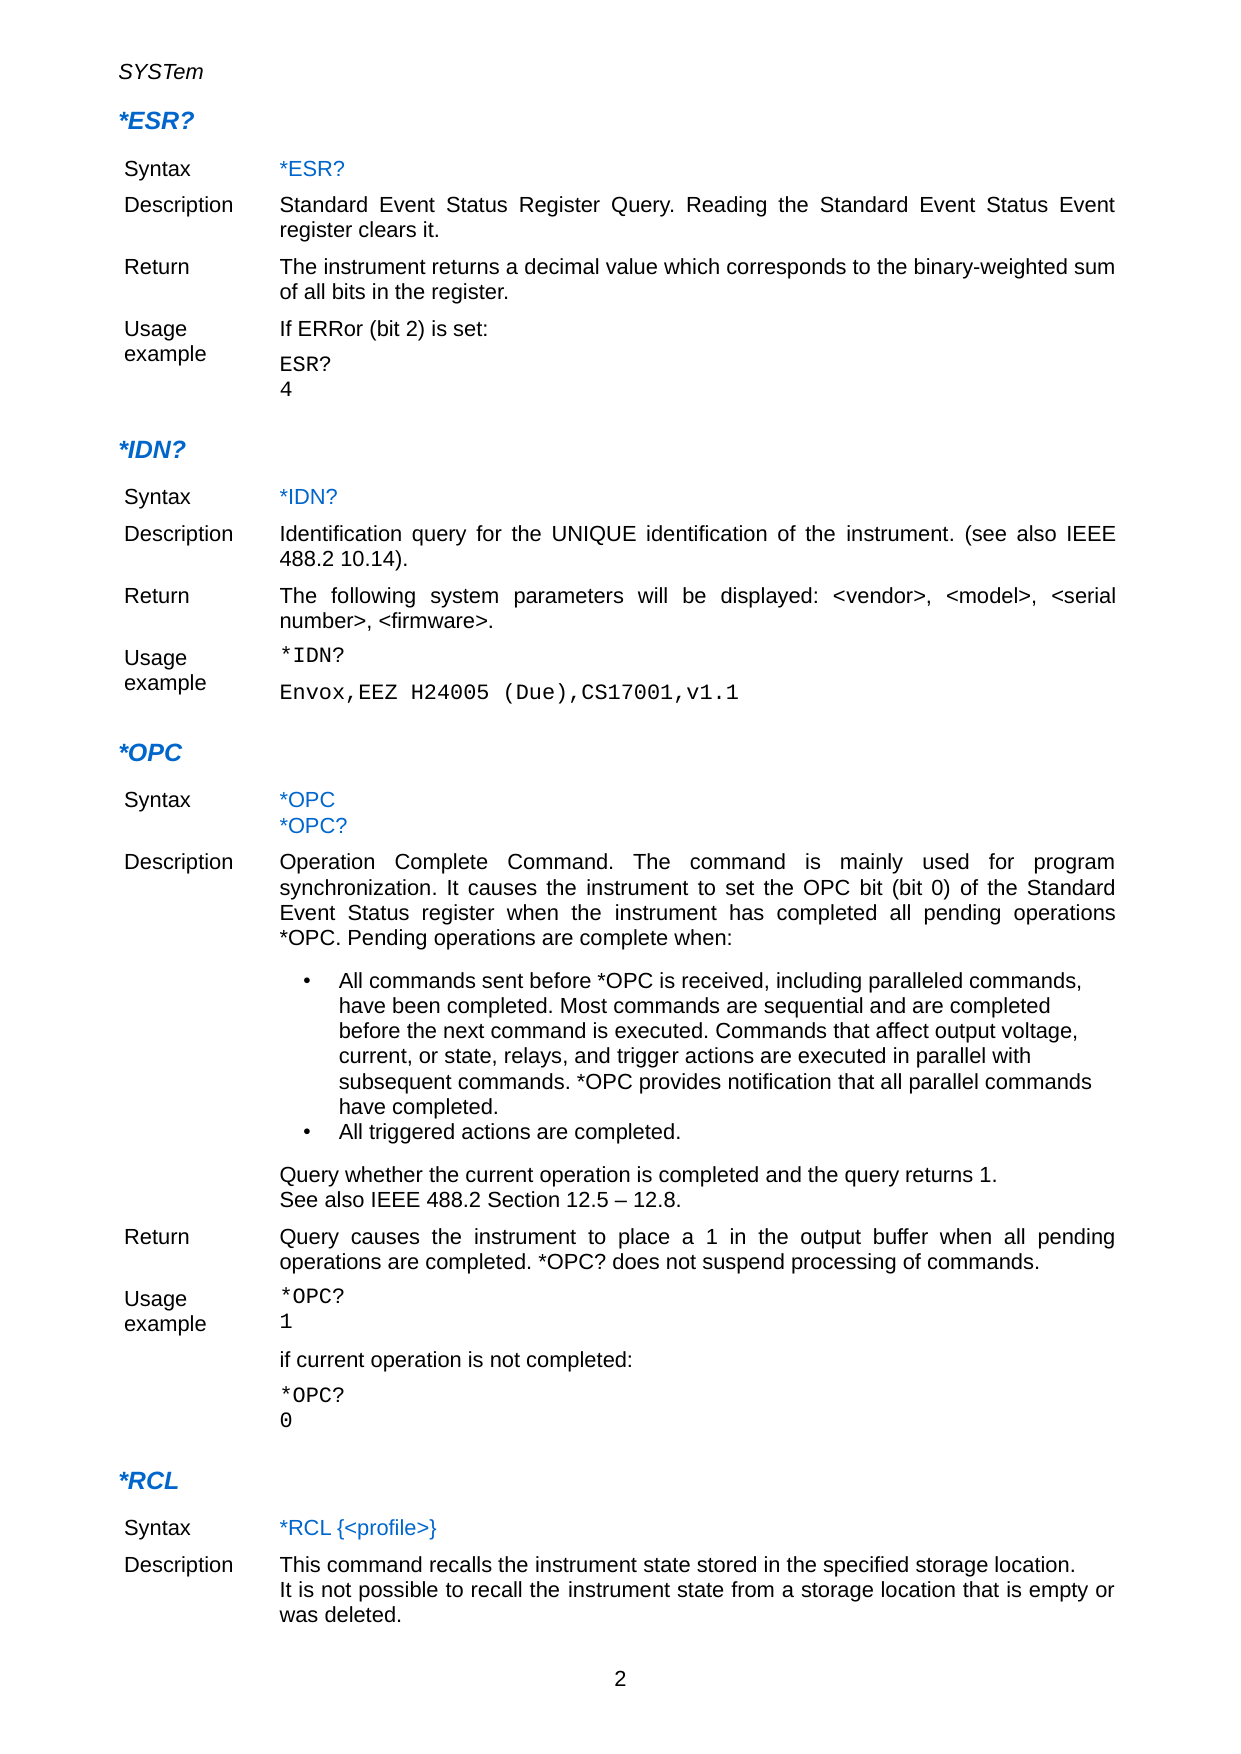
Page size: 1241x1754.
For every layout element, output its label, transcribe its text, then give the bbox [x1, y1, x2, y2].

table_cell Description [118, 844, 274, 1218]
subtitle *ESR? [118, 106, 1122, 135]
table_cell Return [118, 577, 274, 639]
table_header Syntax [118, 478, 274, 515]
table_cell Return [118, 1218, 274, 1280]
table_cell Query causes the instrument to place a 1 in the output buffer when all pending operations are completed. *OPC? does not suspend processing of commands. [274, 1218, 1122, 1280]
subtitle *RCL [118, 1466, 1122, 1495]
table_cell Description [118, 515, 274, 577]
table_cell Description [118, 186, 274, 248]
table_header *ESR? [274, 150, 1122, 186]
table_header *RCL {<profile>} [274, 1510, 1122, 1546]
subtitle *OPC [118, 738, 1122, 767]
table_cell The instrument returns a decimal value which corresponds to the binary-weighted sum of all bits in the register. [274, 248, 1122, 310]
table_cell Usage example [118, 1280, 274, 1439]
table_header Syntax [118, 782, 274, 843]
table_cell Return [118, 248, 274, 310]
subtitle *IDN? [118, 435, 1122, 463]
table_cell Operation Complete Command. The command is mainly used for program synchronization. It causes the instrument to set the OPC bit (bit 0) of the Standard Event Status register when the instrument has completed all pending operations *OPC. Pending operations are complete when: All commands sent before *OPC is received, including paralleled commands, have been completed. Most commands are sequential and are completed before the next command is executed. Commands that affect output voltage, current, or state, relays, and trigger actions are executed in parallel with subsequent commands. *OPC provides notification that all parallel commands have completed. All triggered actions are completed. Query whether the current operation is completed and the query returns 1. See also IEEE 488.2 Section 12.5 – 12.8. [274, 844, 1122, 1218]
table_header Syntax [118, 150, 274, 186]
table_cell If ERRor (bit 2) is set: ESR? 4 [274, 310, 1122, 408]
table_header Syntax [118, 1510, 274, 1546]
table_cell Usage example [118, 310, 274, 408]
table_cell Standard Event Status Register Query. Reading the Standard Event Status Event register clears it. [274, 186, 1122, 248]
table_cell Description [118, 1546, 274, 1633]
table_cell *OPC? 1 if current operation is not completed: *OPC? 0 [274, 1280, 1122, 1439]
table_cell Identification query for the UNIQUE identification of the instrument. (see also IEEE 488.2 10.14). [274, 515, 1122, 577]
table_cell Usage example [118, 639, 274, 712]
table_header *OPC *OPC? [274, 782, 1122, 843]
table_header *IDN? [274, 478, 1122, 515]
table_cell *IDN? Envox,EEZ H24005 (Due),CS17001,v1.1 [274, 639, 1122, 712]
table_cell The following system parameters will be displayed: <vendor>, <model>, <serial number>, <firmware>. [274, 577, 1122, 639]
table_cell This command recalls the instrument state stored in the specified storage location. It is not possible to recall the instrument state from a storage location that is empty or was deleted. [274, 1546, 1122, 1633]
